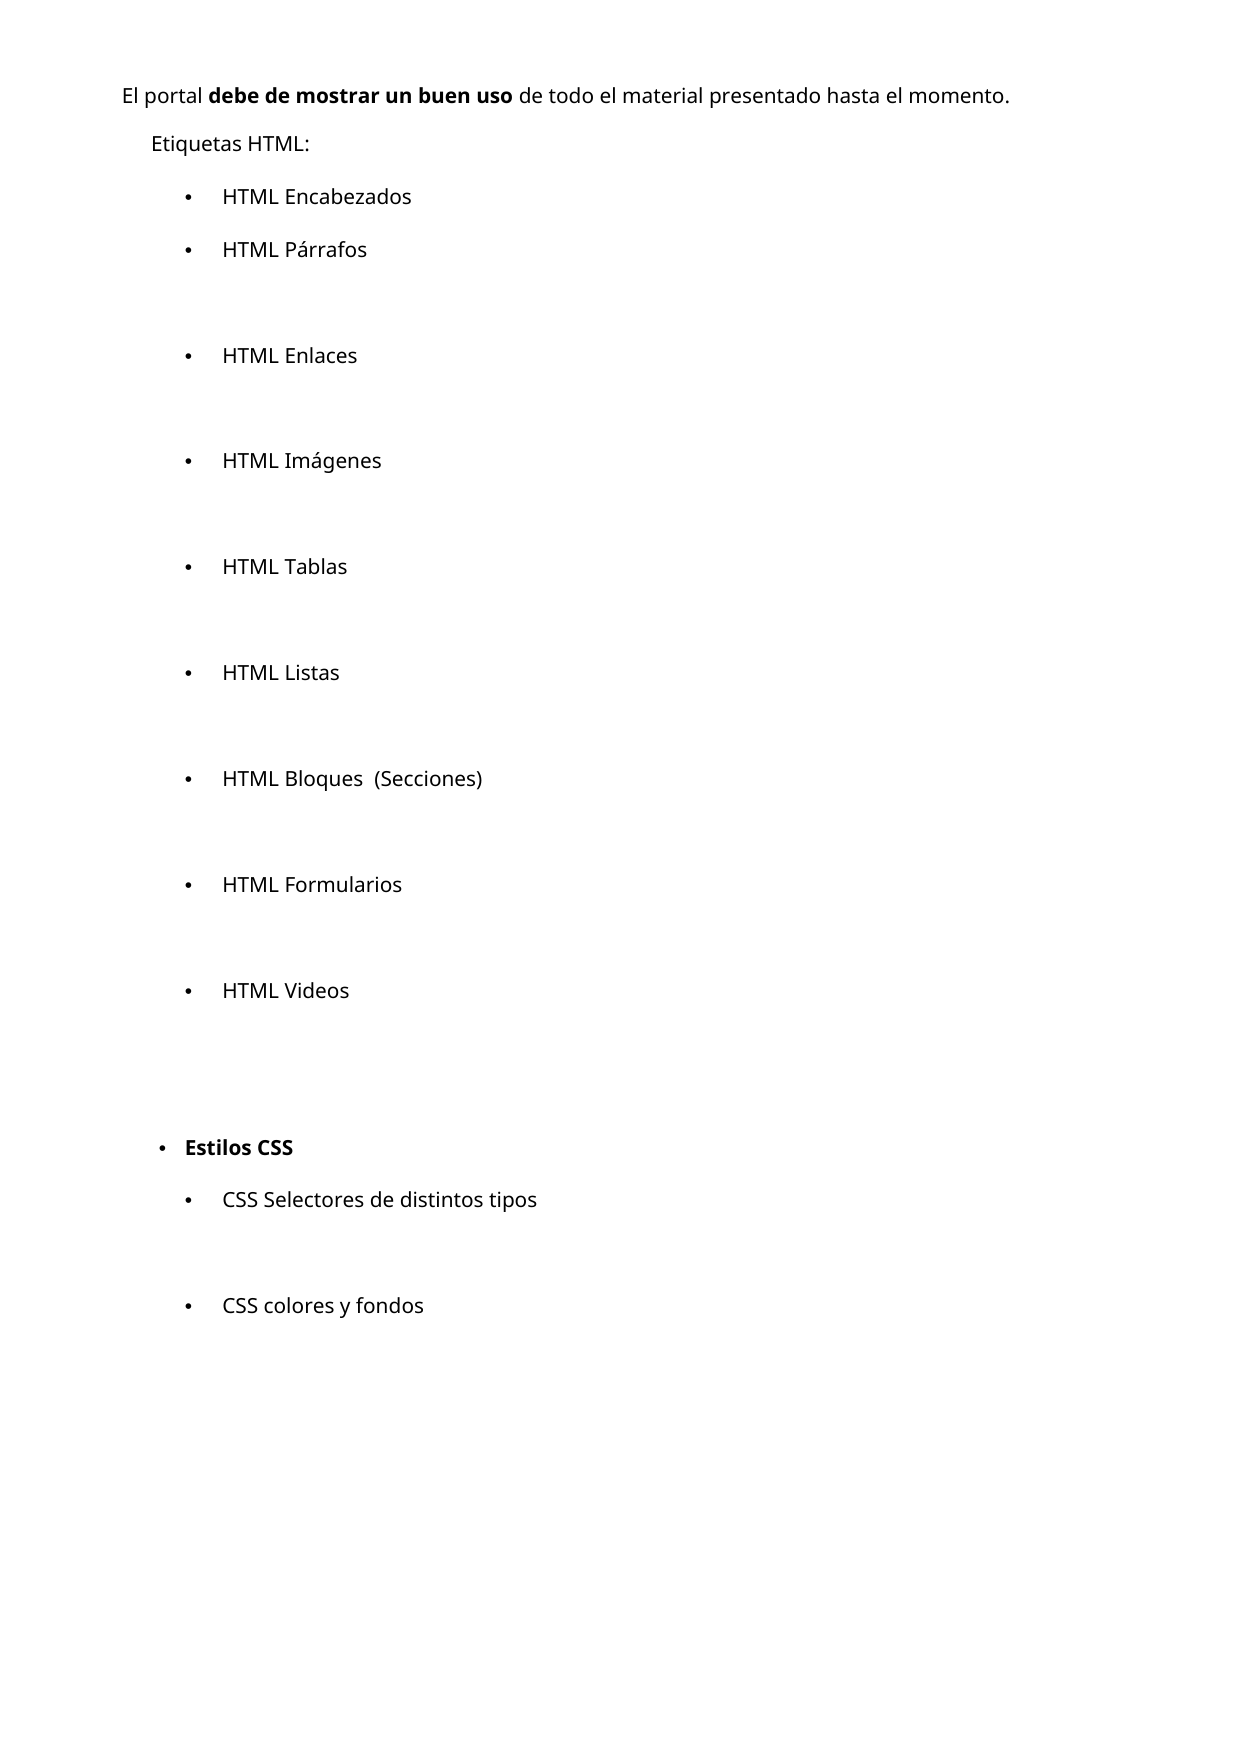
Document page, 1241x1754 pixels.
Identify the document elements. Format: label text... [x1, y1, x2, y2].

list HTML Imágenes [184, 447, 1121, 475]
list HTML Formularios [184, 870, 1121, 898]
text El portal debe de mostrar un buen uso de todo el material presentado hasta el momento. [122, 81, 1121, 110]
text Etiquetas HTML: [151, 129, 1121, 158]
list CSS Selectores de distintos tipos [184, 1186, 1121, 1214]
list HTML Párrafos [184, 235, 1121, 263]
list HTML Listas [184, 658, 1121, 687]
list Estilos CSS [158, 1133, 1121, 1161]
list HTML Bloques (Secciones) [184, 764, 1121, 793]
list HTML Tablas [184, 552, 1121, 581]
list HTML Encabezados [184, 182, 1121, 211]
list HTML Videos [184, 976, 1121, 1004]
list HTML Enlaces [184, 341, 1121, 369]
list CSS colores y fondos [184, 1291, 1121, 1320]
